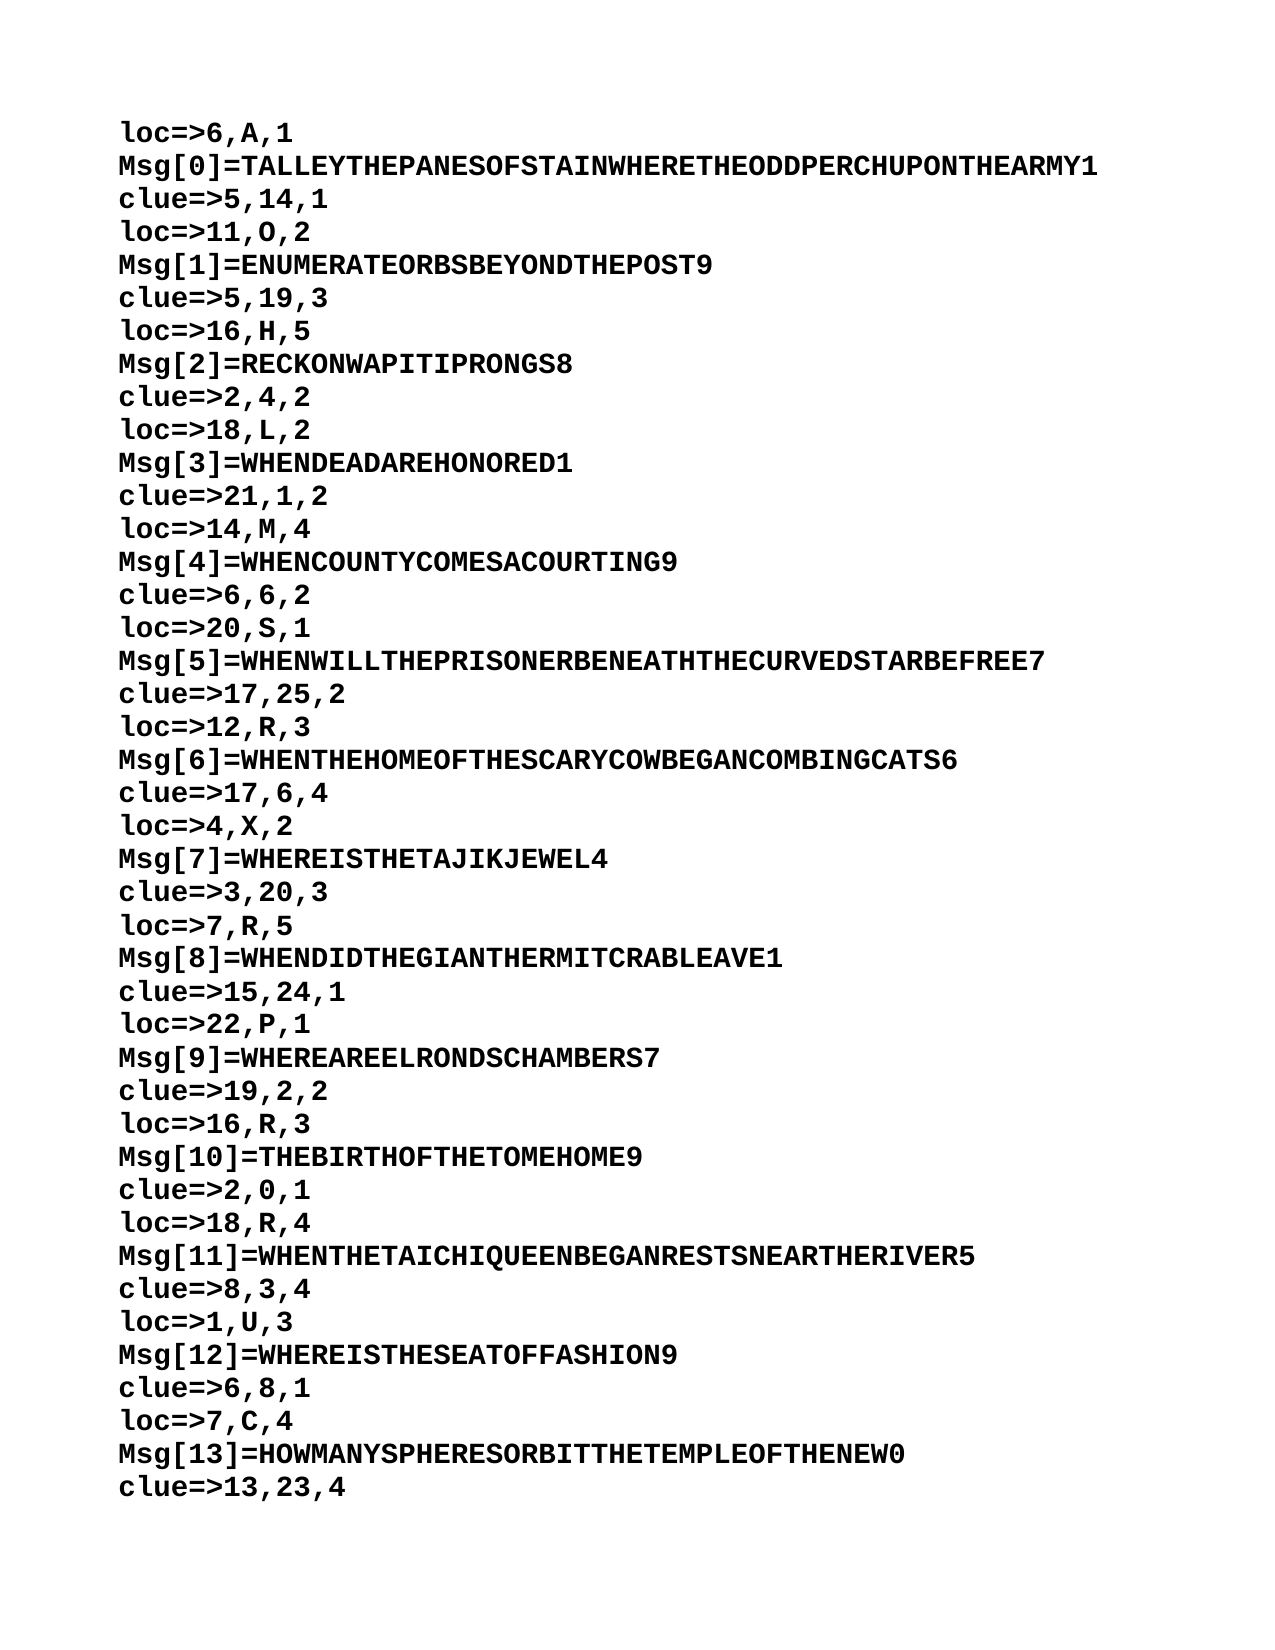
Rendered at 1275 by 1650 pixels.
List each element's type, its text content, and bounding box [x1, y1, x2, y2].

text loc=>18,R,4 [118, 1208, 1157, 1241]
text clue=>2,4,2 [118, 382, 1157, 415]
text clue=>17,25,2 [118, 679, 1157, 712]
text Msg[0]=TALLEYTHEPANESOFSTAINWHERETHEODDPERCHUPONTHEARMY1 [118, 151, 1157, 184]
text clue=>6,6,2 [118, 580, 1157, 613]
text Msg[2]=RECKONWAPITIPRONGS8 [118, 349, 1157, 382]
text clue=>3,20,3 [118, 878, 1157, 911]
text loc=>11,O,2 [118, 217, 1157, 250]
text Msg[13]=HOWMANYSPHERESORBITTHETEMPLEOFTHENEW0 [118, 1439, 1157, 1472]
text loc=>16,R,3 [118, 1109, 1157, 1142]
text clue=>17,6,4 [118, 778, 1157, 812]
text clue=>2,0,1 [118, 1175, 1157, 1208]
text loc=>20,S,1 [118, 613, 1157, 646]
text clue=>19,2,2 [118, 1076, 1157, 1109]
text Msg[5]=WHENWILLTHEPRISONERBENEATHTHECURVEDSTARBEFREE7 [118, 646, 1157, 679]
text loc=>4,X,2 [118, 812, 1157, 844]
text clue=>5,14,1 [118, 184, 1157, 217]
text Msg[8]=WHENDIDTHEGIANTHERMITCRABLEAVE1 [118, 944, 1157, 977]
text loc=>14,M,4 [118, 514, 1157, 547]
text clue=>15,24,1 [118, 977, 1157, 1010]
text Msg[9]=WHEREAREELRONDSCHAMBERS7 [118, 1043, 1157, 1076]
text Msg[6]=WHENTHEHOMEOFTHESCARYCOWBEGANCOMBINGCATS6 [118, 746, 1157, 778]
text clue=>21,1,2 [118, 481, 1157, 514]
text clue=>5,19,3 [118, 283, 1157, 316]
text loc=>16,H,5 [118, 316, 1157, 349]
text clue=>8,3,4 [118, 1274, 1157, 1307]
text clue=>6,8,1 [118, 1373, 1157, 1406]
text Msg[10]=THEBIRTHOFTHETOMEHOME9 [118, 1142, 1157, 1175]
text loc=>1,U,3 [118, 1307, 1157, 1340]
text clue=>13,23,4 [118, 1472, 1157, 1505]
text loc=>7,C,4 [118, 1406, 1157, 1439]
text loc=>22,P,1 [118, 1010, 1157, 1043]
text loc=>18,L,2 [118, 415, 1157, 448]
text Msg[4]=WHENCOUNTYCOMESACOURTING9 [118, 547, 1157, 580]
text Msg[1]=ENUMERATEORBSBEYONDTHEPOST9 [118, 250, 1157, 283]
text loc=>6,A,1 [118, 118, 1157, 151]
text Msg[7]=WHEREISTHETAJIKJEWEL4 [118, 844, 1157, 878]
text Msg[12]=WHEREISTHESEATOFFASHION9 [118, 1340, 1157, 1373]
text Msg[3]=WHENDEADAREHONORED1 [118, 448, 1157, 481]
text Msg[11]=WHENTHETAICHIQUEENBEGANRESTSNEARTHERIVER5 [118, 1241, 1157, 1274]
text loc=>12,R,3 [118, 712, 1157, 746]
text loc=>7,R,5 [118, 911, 1157, 944]
